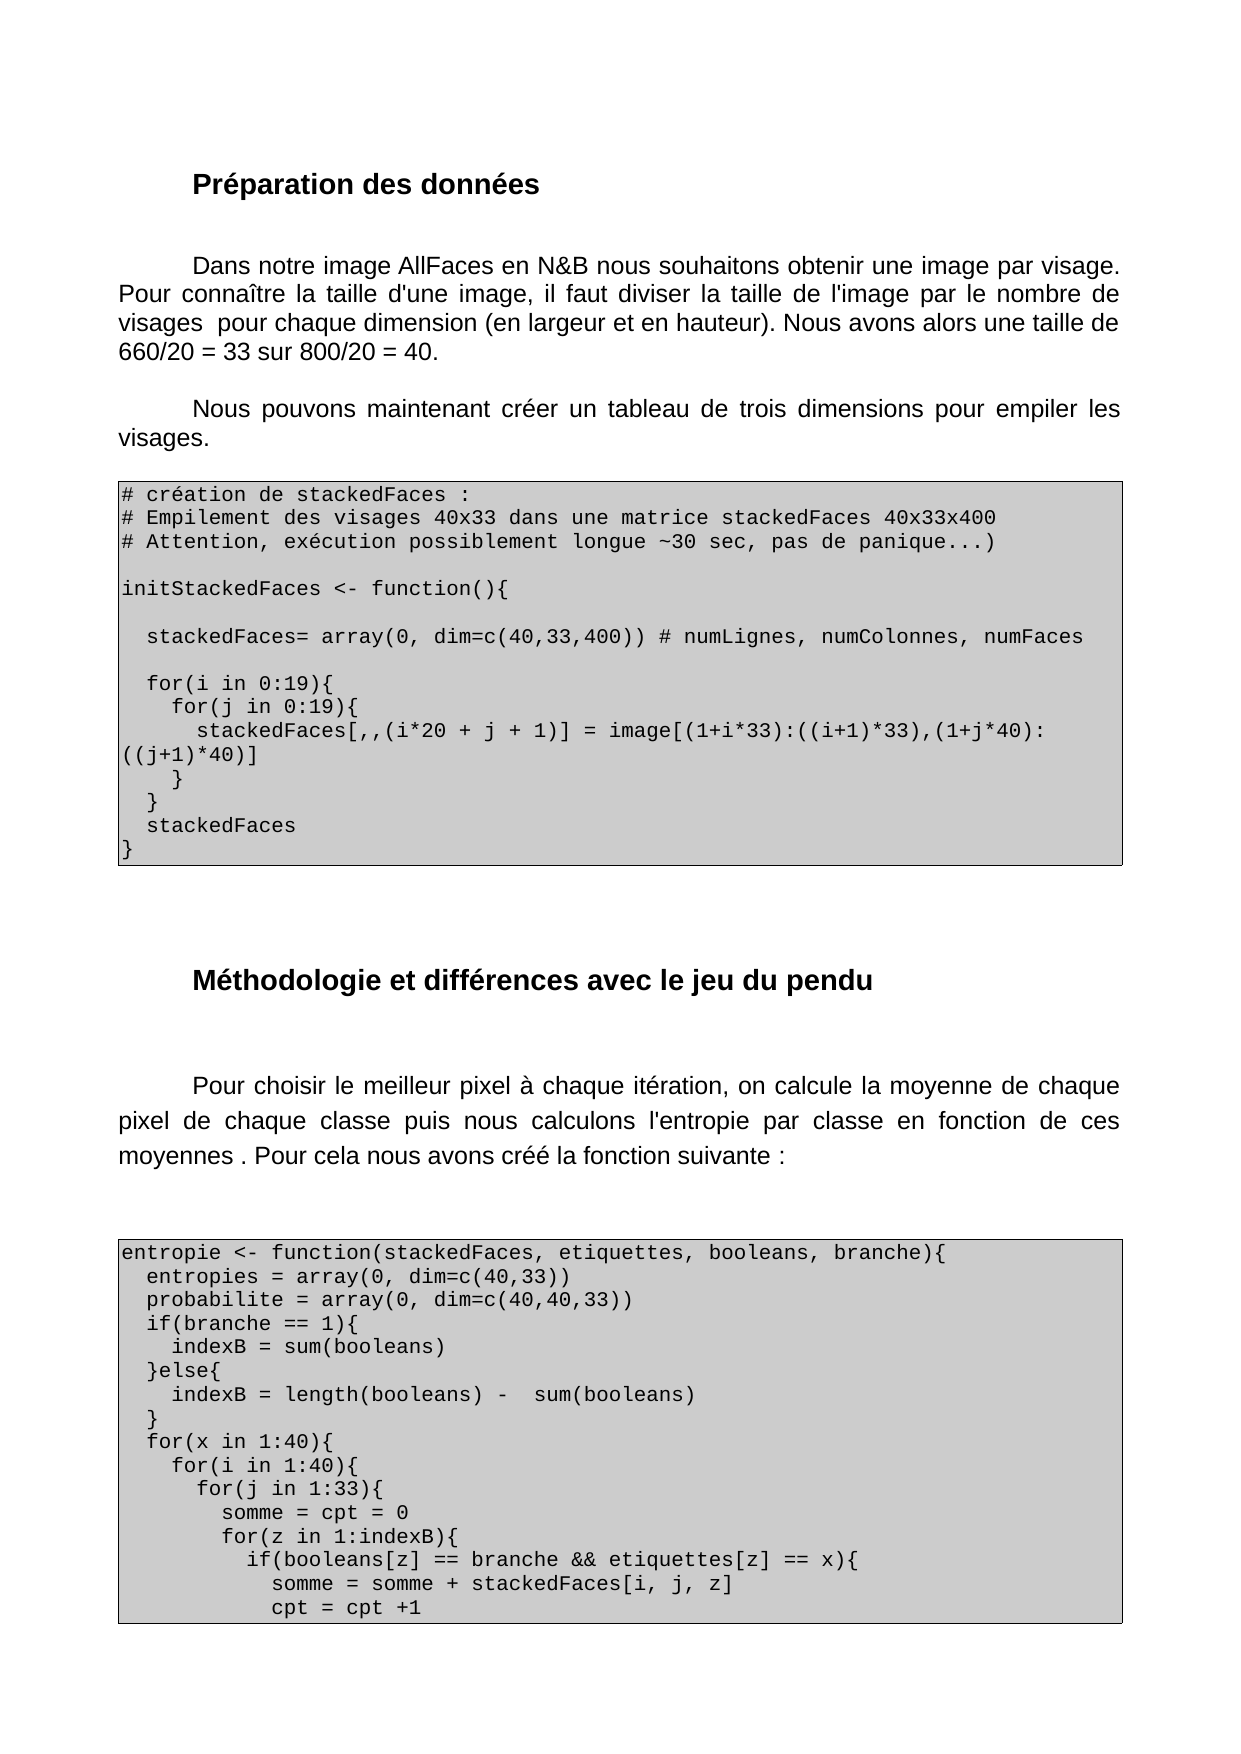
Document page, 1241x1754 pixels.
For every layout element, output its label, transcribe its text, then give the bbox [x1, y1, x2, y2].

text } [119, 788, 1122, 812]
text } [119, 1404, 1122, 1428]
text for(j in 0:19){ [119, 693, 1122, 717]
text # création de stackedFaces : [119, 482, 1122, 504]
text }else{ [119, 1357, 1122, 1381]
text for(i in 1:40){ [119, 1452, 1122, 1475]
text Pour choisir le meilleur pixel à chaque itération, on calcule la moyenne de chaque pixel de chaque classe puis nous calculons l'entropie par classe en fonction de ces moyennes . Pour cela nous avons créé la fonction suivante : [118, 1067, 1122, 1169]
text entropies = array(0, dim=c(40,33)) [119, 1263, 1122, 1286]
text for(x in 1:40){ [119, 1428, 1122, 1452]
text # Empilement des visages 40x33 dans une matrice stackedFaces 40x33x400 [119, 504, 1122, 528]
text # Attention, exécution possiblement longue ~30 sec, pas de panique...) [119, 528, 1122, 552]
text } [119, 764, 1122, 788]
text stackedFaces= array(0, dim=c(40,33,400)) # numLignes, numColonnes, numFaces [119, 623, 1122, 646]
text Dans notre image AllFaces en N&B nous souhaitons obtenir une image par visage. Pour connaître la taille d'une image, il faut diviser la taille de l'image par le nombre de visages pour chaque dimension (en largeur et en hauteur). Nous avons alors une taille de 660/20 = 33 sur 800/20 = 40. [118, 251, 1122, 366]
text cpt = cpt +1 [119, 1594, 1122, 1623]
text stackedFaces [119, 812, 1122, 835]
text } [119, 835, 1122, 865]
text Préparation des données [118, 167, 1122, 201]
text Méthodologie et différences avec le jeu du pendu [118, 963, 1122, 997]
text indexB = sum(booleans) [119, 1333, 1122, 1357]
text for(i in 0:19){ [119, 670, 1122, 693]
text for(j in 1:33){ [119, 1475, 1122, 1499]
text if(booleans[z] == branche && etiquettes[z] == x){ [119, 1546, 1122, 1570]
text somme = cpt = 0 [119, 1499, 1122, 1523]
text initStackedFaces <- function(){ [119, 575, 1122, 599]
text indexB = length(booleans) - sum(booleans) [119, 1381, 1122, 1404]
text entropie <- function(stackedFaces, etiquettes, booleans, branche){ [119, 1240, 1122, 1263]
text somme = somme + stackedFaces[i, j, z] [119, 1570, 1122, 1594]
text for(z in 1:indexB){ [119, 1523, 1122, 1546]
text if(branche == 1){ [119, 1310, 1122, 1333]
text stackedFaces[,,(i*20 + j + 1)] = image[(1+i*33):((i+1)*33),(1+j*40):((j+1)*40)] [119, 717, 1122, 764]
text Nous pouvons maintenant créer un tableau de trois dimensions pour empiler les visages. [118, 394, 1122, 452]
text probabilite = array(0, dim=c(40,40,33)) [119, 1286, 1122, 1310]
